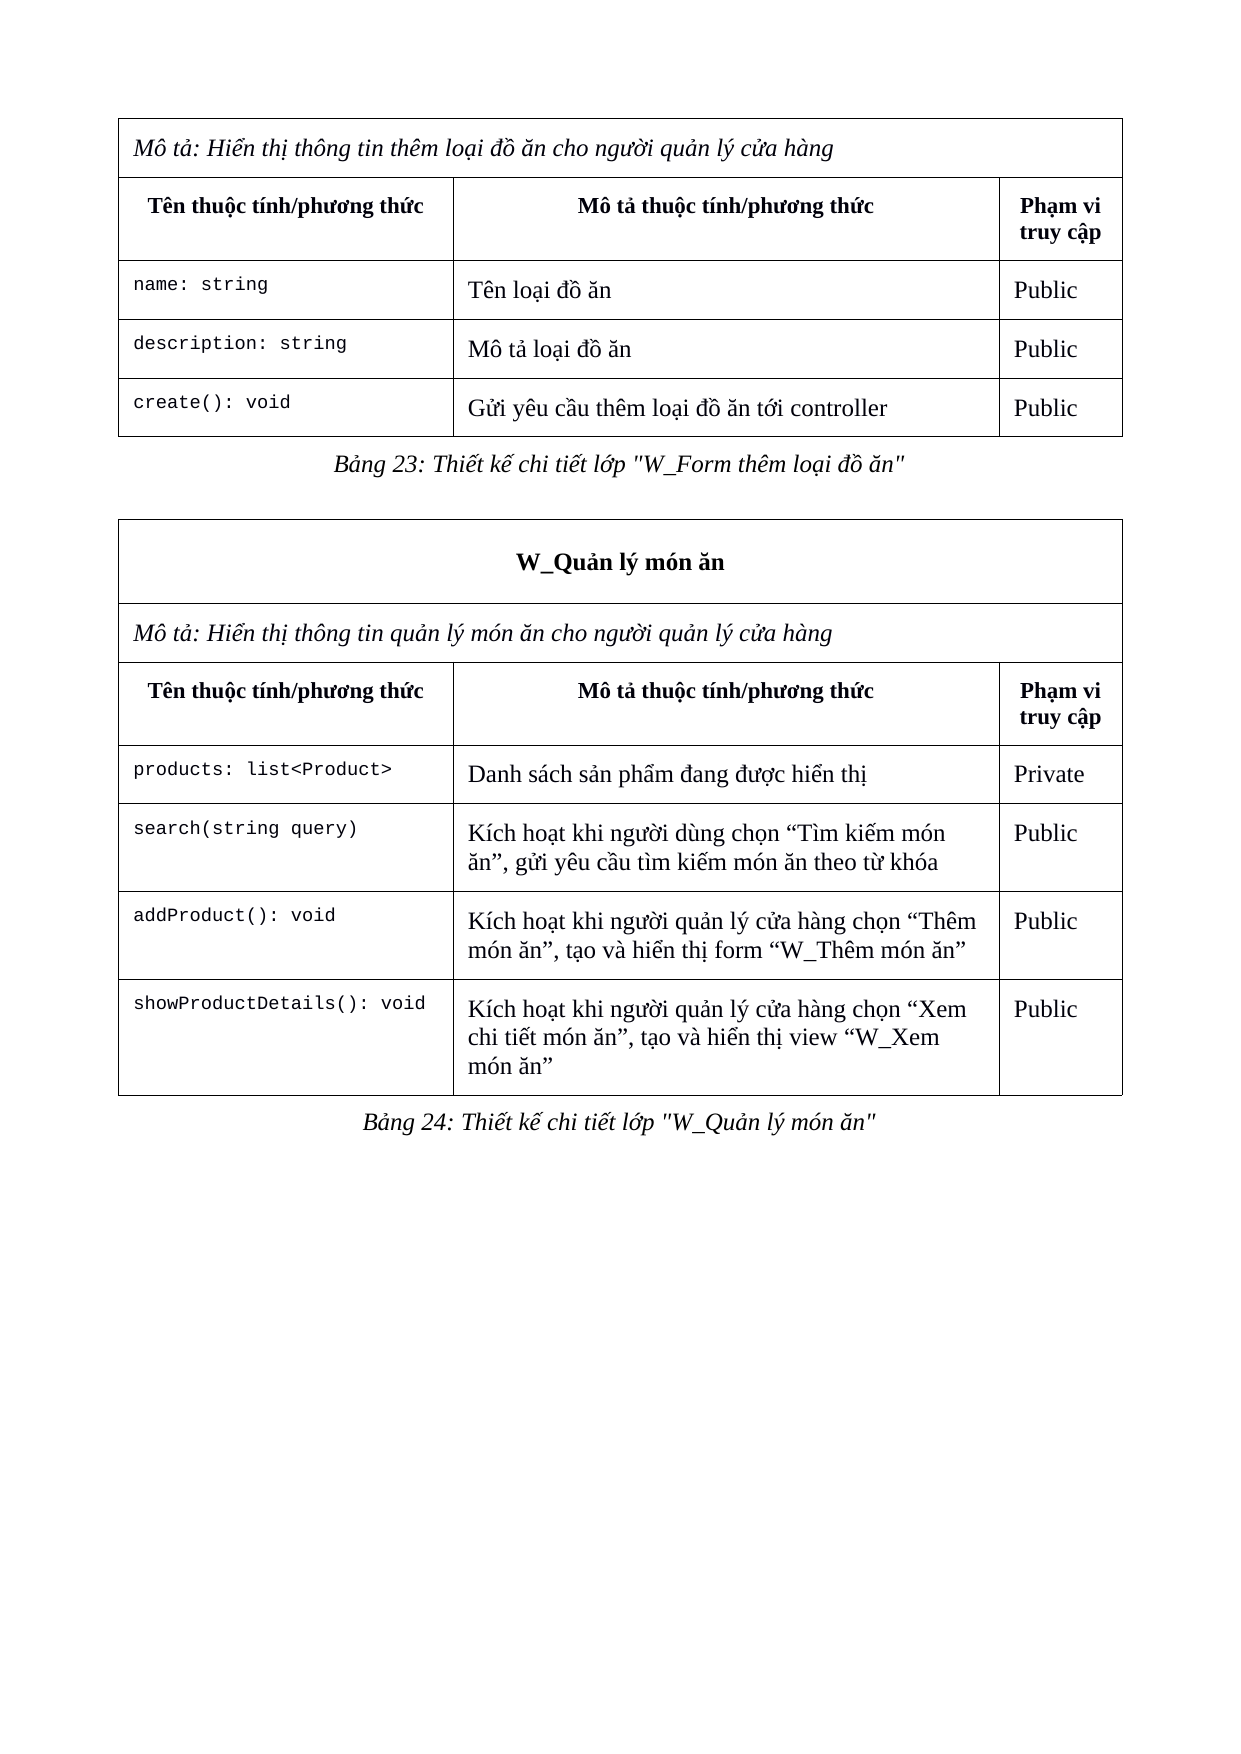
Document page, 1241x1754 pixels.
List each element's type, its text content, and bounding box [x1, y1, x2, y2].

table_cell showProductDetails(): void [119, 980, 453, 1095]
table_cell Mô tả loại đồ ăn [454, 320, 999, 377]
table_cell Public [1000, 892, 1122, 978]
table_cell products: list<Product> [119, 746, 453, 803]
text Bảng 24: Thiết kế chi tiết lớp "W_Quản lý món ăn" [118, 1107, 1122, 1136]
table_cell Phạm vi truy cập [1000, 178, 1122, 260]
table_cell description: string [119, 320, 453, 377]
table_cell Kích hoạt khi người quản lý cửa hàng chọn “Thêm món ăn”, tạo và hiển thị form “W_Thêm món ăn” [454, 892, 999, 978]
table_cell Public [1000, 804, 1122, 891]
table_cell Private [1000, 746, 1122, 803]
table_cell Kích hoạt khi người dùng chọn “Tìm kiếm món ăn”, gửi yêu cầu tìm kiếm món ăn theo từ khóa [454, 804, 999, 891]
table_cell Mô tả: Hiển thị thông tin thêm loại đồ ăn cho người quản lý cửa hàng [119, 119, 1122, 177]
table_cell Tên loại đồ ăn [454, 261, 999, 319]
table_cell Danh sách sản phẩm đang được hiển thị [454, 746, 999, 803]
table_cell Tên thuộc tính/phương thức [119, 178, 453, 260]
table_cell Tên thuộc tính/phương thức [119, 663, 453, 744]
table_cell Public [1000, 980, 1122, 1095]
table_cell Public [1000, 261, 1122, 319]
table_cell Mô tả: Hiển thị thông tin quản lý món ăn cho người quản lý cửa hàng [119, 604, 1122, 662]
table_cell Mô tả thuộc tính/phương thức [454, 663, 999, 744]
table_cell Kích hoạt khi người quản lý cửa hàng chọn “Xem chi tiết món ăn”, tạo và hiển thị view “W_Xem món ăn” [454, 980, 999, 1095]
table_cell Public [1000, 320, 1122, 377]
table_cell Phạm vi truy cập [1000, 663, 1122, 744]
text Bảng 23: Thiết kế chi tiết lớp "W_Form thêm loại đồ ăn" [118, 449, 1122, 478]
table_cell Gửi yêu cầu thêm loại đồ ăn tới controller [454, 379, 999, 436]
table_cell create(): void [119, 379, 453, 436]
table_cell Mô tả thuộc tính/phương thức [454, 178, 999, 260]
table_cell addProduct(): void [119, 892, 453, 978]
table_cell name: string [119, 261, 453, 319]
table_cell Public [1000, 379, 1122, 436]
table_cell search(string query) [119, 804, 453, 891]
table_header W_Quản lý món ăn [119, 520, 1122, 603]
